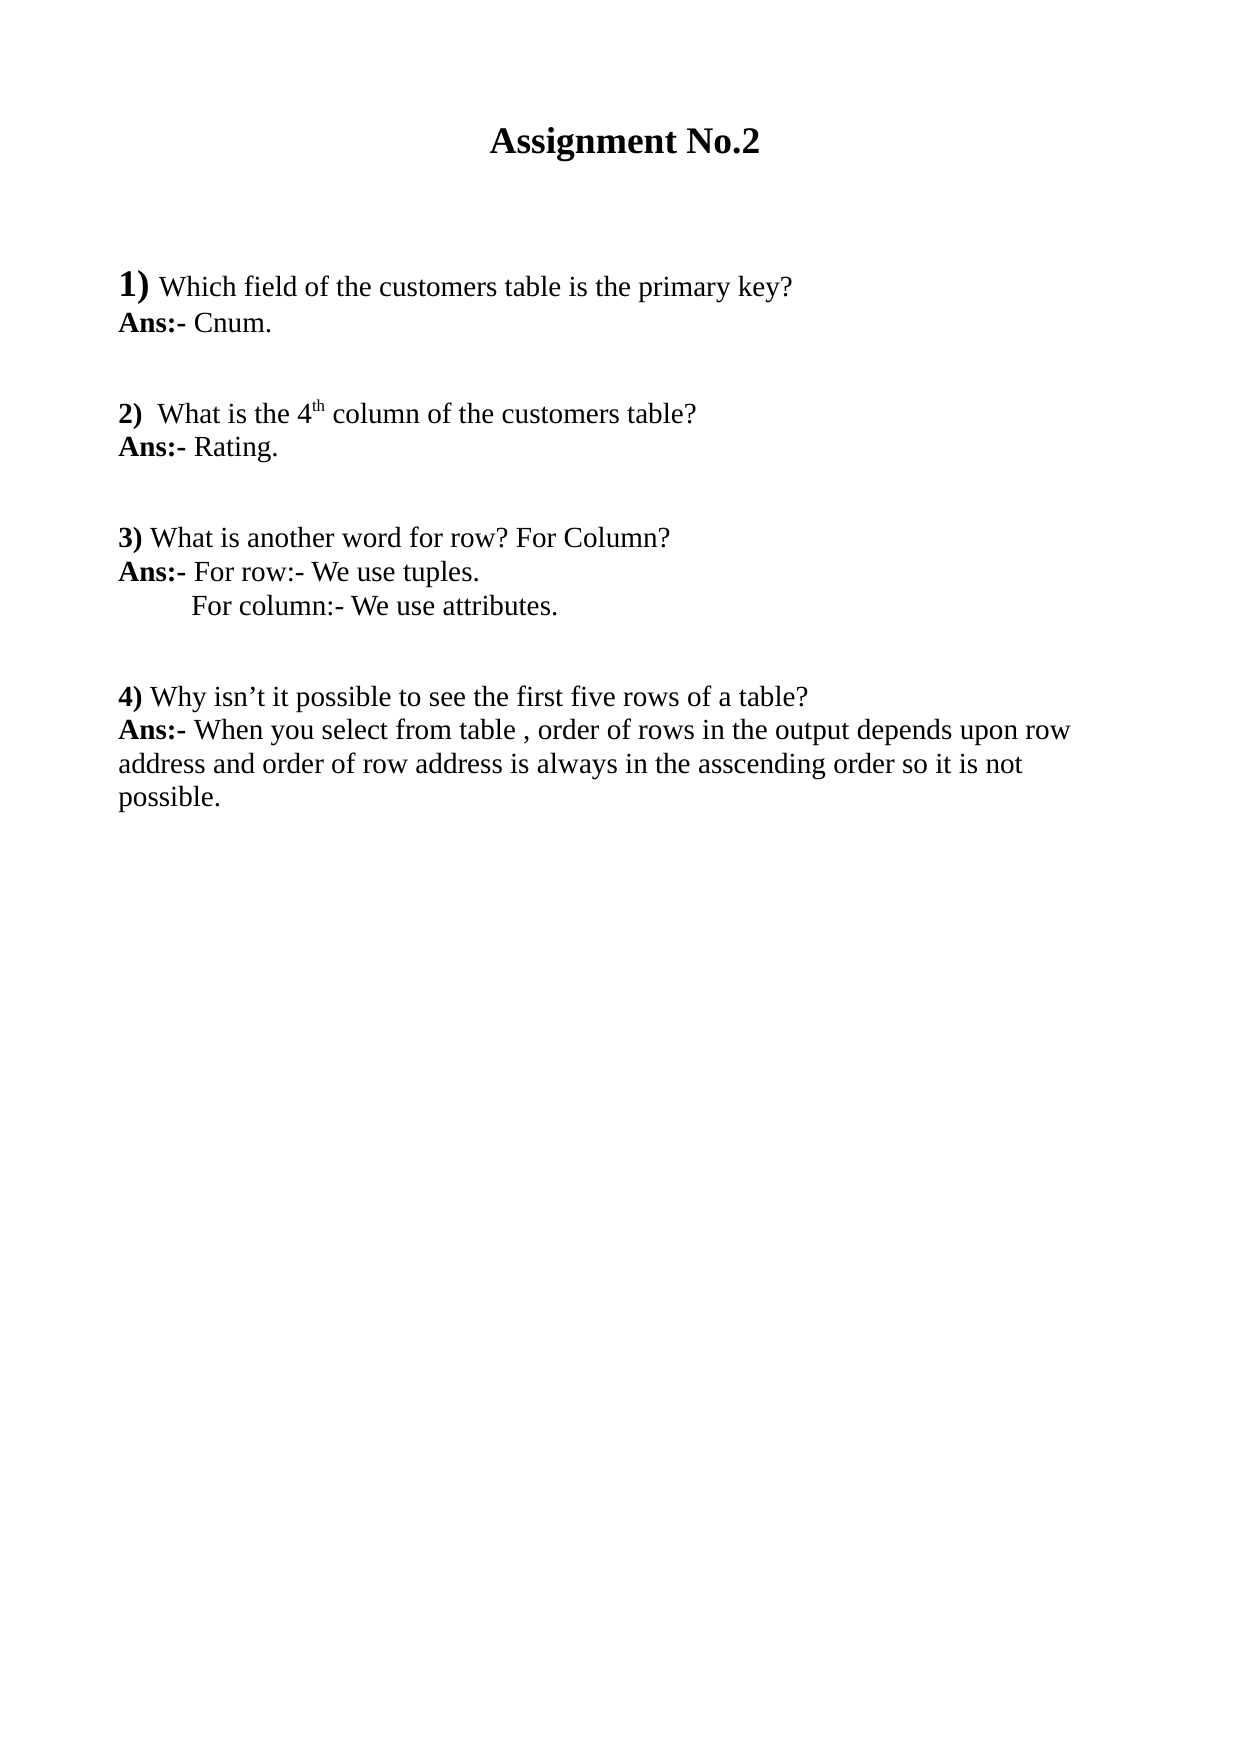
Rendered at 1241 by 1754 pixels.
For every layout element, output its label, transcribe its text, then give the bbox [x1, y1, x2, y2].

text Ans:- Cnum. [118, 305, 1122, 338]
text 4) Why isn’t it possible to see the first five rows of a table? [118, 679, 1122, 712]
text Ans:- When you select from table , order of rows in the output depends upon row address and order of row address is always in the asscending order so it is not possible. [118, 712, 1122, 813]
text Ans:- For row:- We use tuples. [118, 554, 1122, 588]
text 2) What is the 4th column of the customers table? [118, 396, 1122, 429]
text For column:- We use attributes. [118, 588, 1122, 621]
text Assignment No.2 [118, 118, 1122, 161]
text 3) What is another word for row? For Column? [118, 521, 1122, 554]
text 1) Which field of the customers table is the primary key? [118, 262, 1122, 305]
text Ans:- Rating. [118, 429, 1122, 463]
